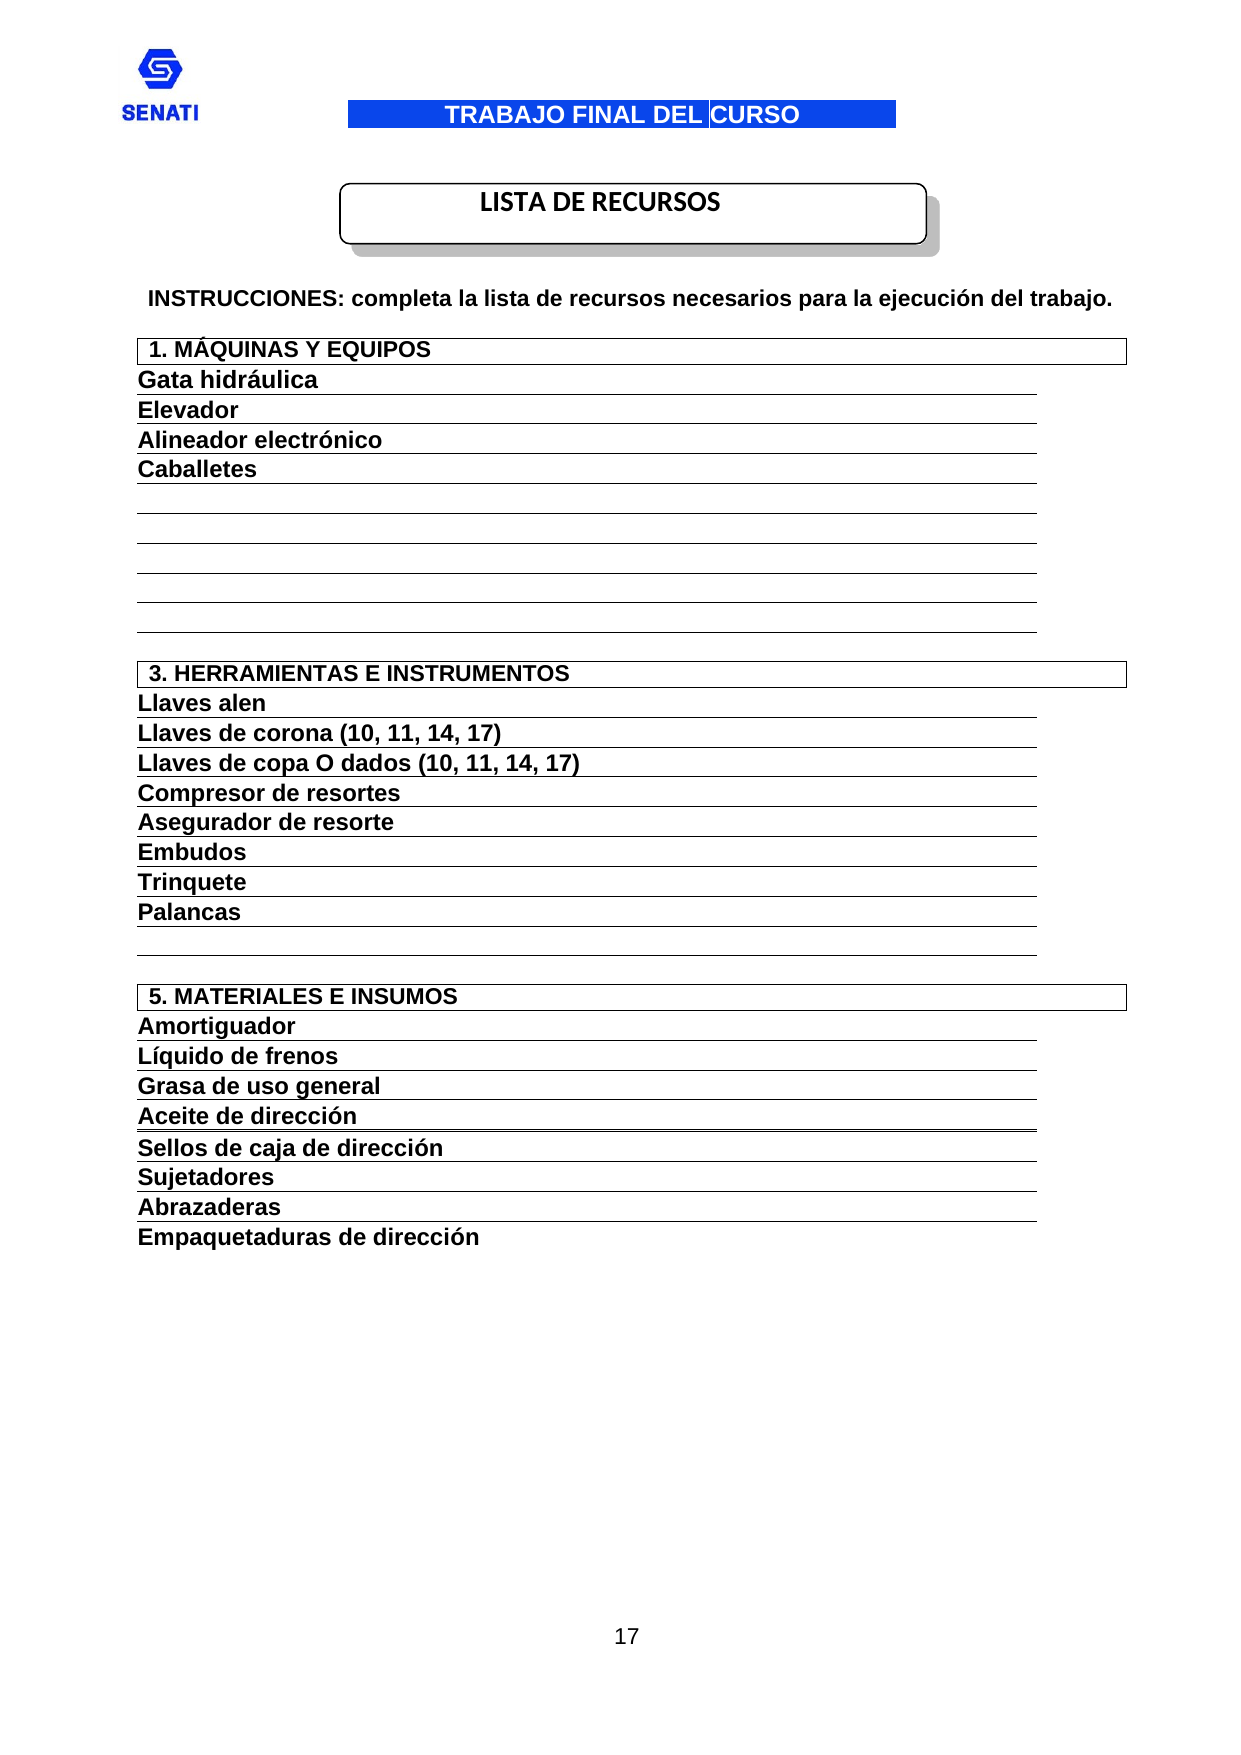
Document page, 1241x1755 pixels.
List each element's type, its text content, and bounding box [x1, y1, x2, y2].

picture [118, 46, 201, 124]
table_cell Gata hidráulica Elevador Alineador electrónico Caballetes [137, 365, 1126, 661]
table_cell Llaves alen Llaves de corona (10, 11, 14, 17) Llaves de copa O dados (10, 11, 14, 17) Compresor de resortes Asegurador de resorte Embudos Trinquete Palancas [137, 688, 1126, 984]
table_header 1. MÁQUINAS Y EQUIPOS [138, 339, 1126, 364]
table_cell 5. MATERIALES E INSUMOS [138, 985, 1126, 1010]
subtitle INSTRUCCIONES: completa la lista de recursos necesarios para la ejecución del trabajo. [148, 285, 1166, 311]
table_cell 3. HERRAMIENTAS E INSTRUMENTOS [138, 662, 1126, 687]
picture [351, 195, 940, 257]
table_cell Amortiguador Líquido de frenos Grasa de uso general Aceite de dirección Sellos de caja de dirección Sujetadores Abrazaderas Empaquetaduras de dirección [137, 1011, 1126, 1307]
